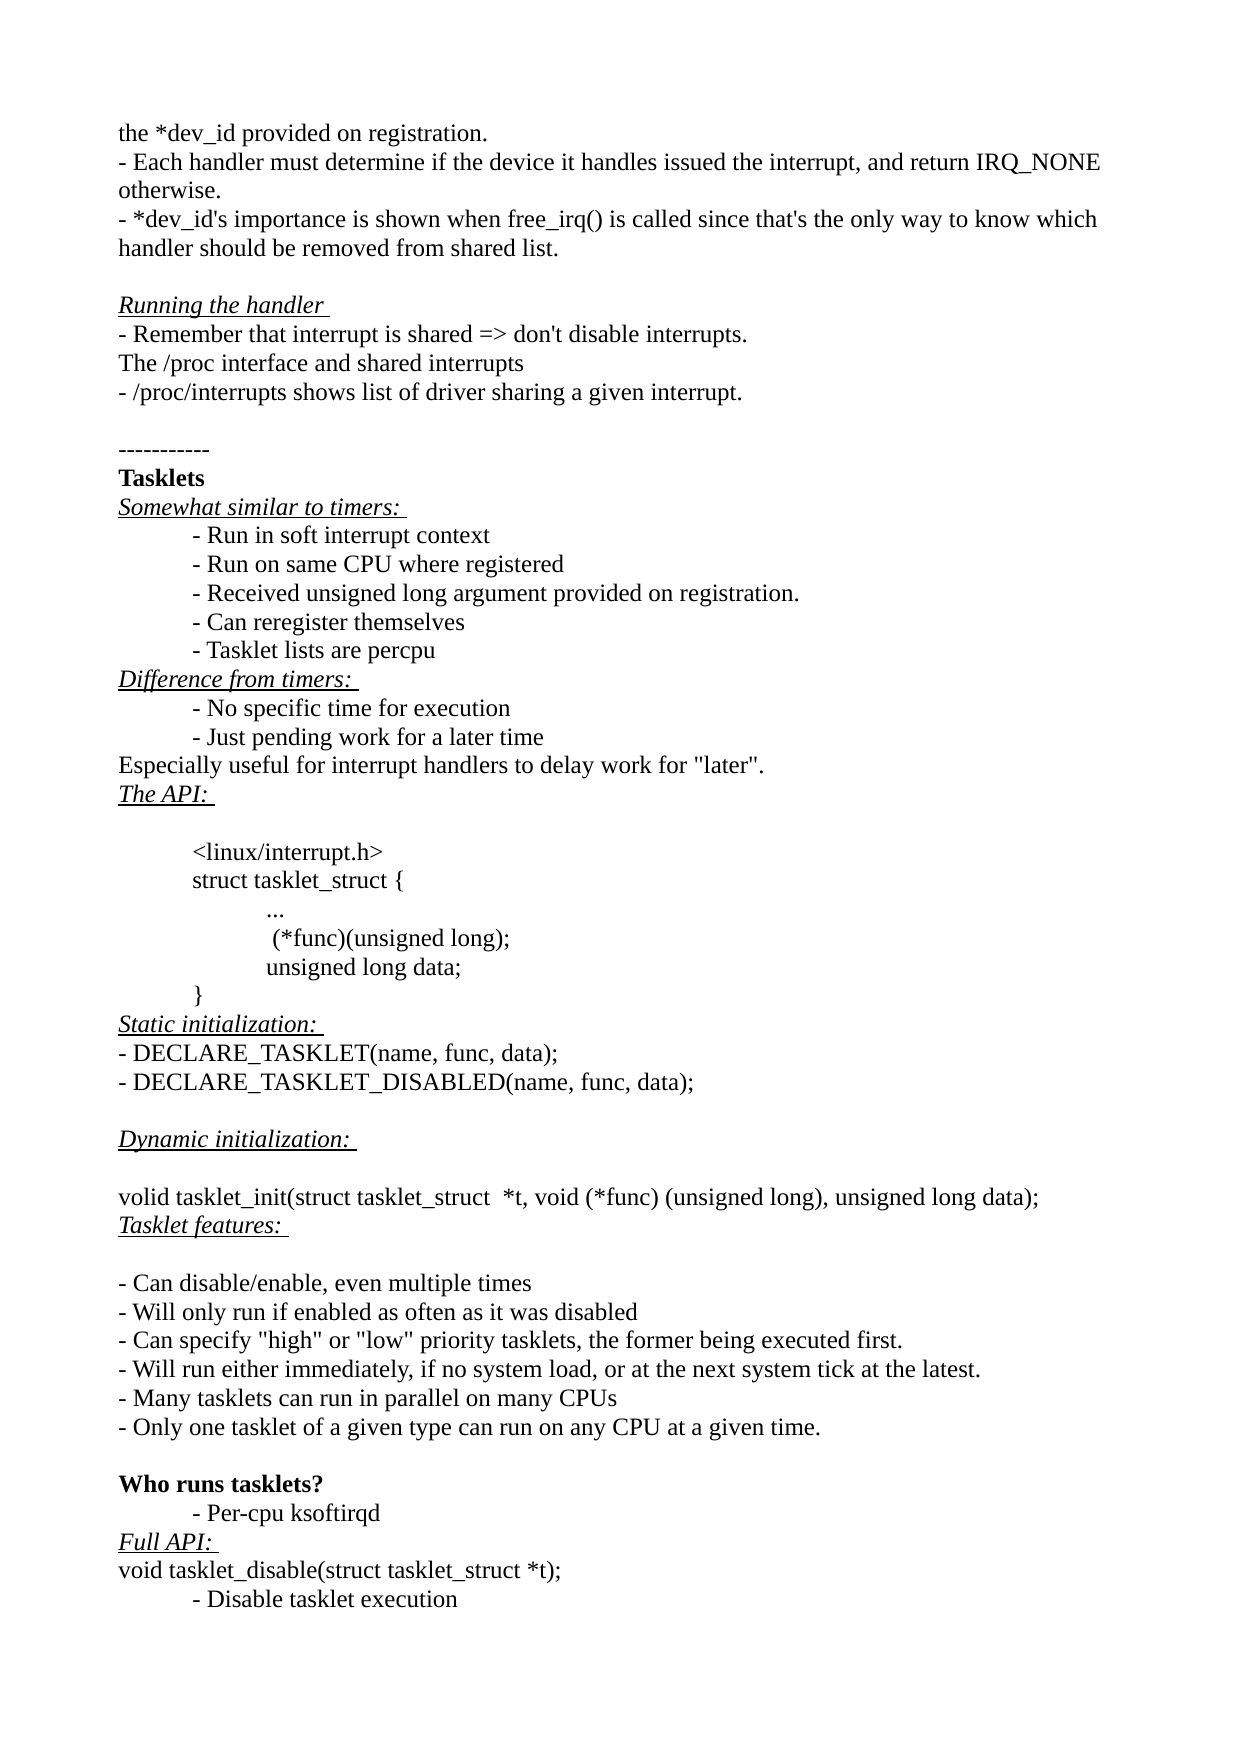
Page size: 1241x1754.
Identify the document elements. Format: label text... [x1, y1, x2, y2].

text - Only one tasklet of a given type can run on any CPU at a given time. [118, 1412, 1122, 1441]
text Full API: [118, 1527, 1122, 1556]
text - DECLARE_TASKLET(name, func, data); [118, 1038, 1122, 1067]
text - Received unsigned long argument provided on registration. [118, 578, 1122, 607]
text <linux/interrupt.h> [118, 837, 1122, 866]
text - Can specify "high" or "low" priority tasklets, the former being executed first. [118, 1326, 1122, 1354]
text - Disable tasklet execution [118, 1584, 1122, 1613]
text Especially useful for interrupt handlers to delay work for "later". [118, 751, 1122, 779]
text ... [118, 894, 1122, 923]
text (*func)(unsigned long); [118, 923, 1122, 952]
text Tasklets [118, 463, 1122, 492]
text - Will only run if enabled as often as it was disabled [118, 1297, 1122, 1326]
text - No specific time for execution [118, 693, 1122, 722]
text - Per-cpu ksoftirqd [118, 1498, 1122, 1527]
text - Each handler must determine if the device it handles issued the interrupt, and return IRQ_NONE otherwise. [118, 147, 1122, 204]
text - Will run either immediately, if no system load, or at the next system tick at the latest. [118, 1354, 1122, 1383]
text - Tasklet lists are per­cpu [118, 636, 1122, 664]
text Difference from timers: [118, 664, 1122, 693]
text } [118, 981, 1122, 1009]
text Dynamic initialization: [118, 1124, 1122, 1153]
text volid tasklet_init(struct tasklet_struct *t, void (*func) (unsigned long), unsigned long data); [118, 1182, 1122, 1211]
text - DECLARE_TASKLET_DISABLED(name, func, data); [118, 1067, 1122, 1096]
text The /proc interface and shared interrupts [118, 348, 1122, 377]
text ----------- [118, 434, 1122, 463]
text - Run on same CPU where registered [118, 549, 1122, 578]
text - Remember that interrupt is shared => don't disable interrupts. [118, 319, 1122, 348]
text - /proc/interrupts shows list of driver sharing a given interrupt. [118, 377, 1122, 406]
text Tasklet features: [118, 1211, 1122, 1239]
text Who runs tasklets? [118, 1469, 1122, 1498]
text - Can disable/enable, even multiple times [118, 1268, 1122, 1297]
text - Many tasklets can run in parallel on many CPUs [118, 1383, 1122, 1412]
text the *dev_id provided on registration. [118, 118, 1122, 147]
text struct tasklet_struct { [118, 866, 1122, 894]
text Static initialization: [118, 1009, 1122, 1038]
text The API: [118, 779, 1122, 808]
text - Run in soft interrupt context [118, 521, 1122, 549]
text void tasklet_disable(struct tasklet_struct *t); [118, 1556, 1122, 1584]
text - *dev_id's importance is shown when free_irq() is called since that's the only way to know which handler should be removed from shared list. [118, 204, 1122, 262]
text - Can reregister themselves [118, 607, 1122, 636]
text - Just pending work for a later time [118, 722, 1122, 751]
text Running the handler [118, 291, 1122, 319]
text Somewhat similar to timers: [118, 492, 1122, 521]
text unsigned long data; [118, 952, 1122, 981]
